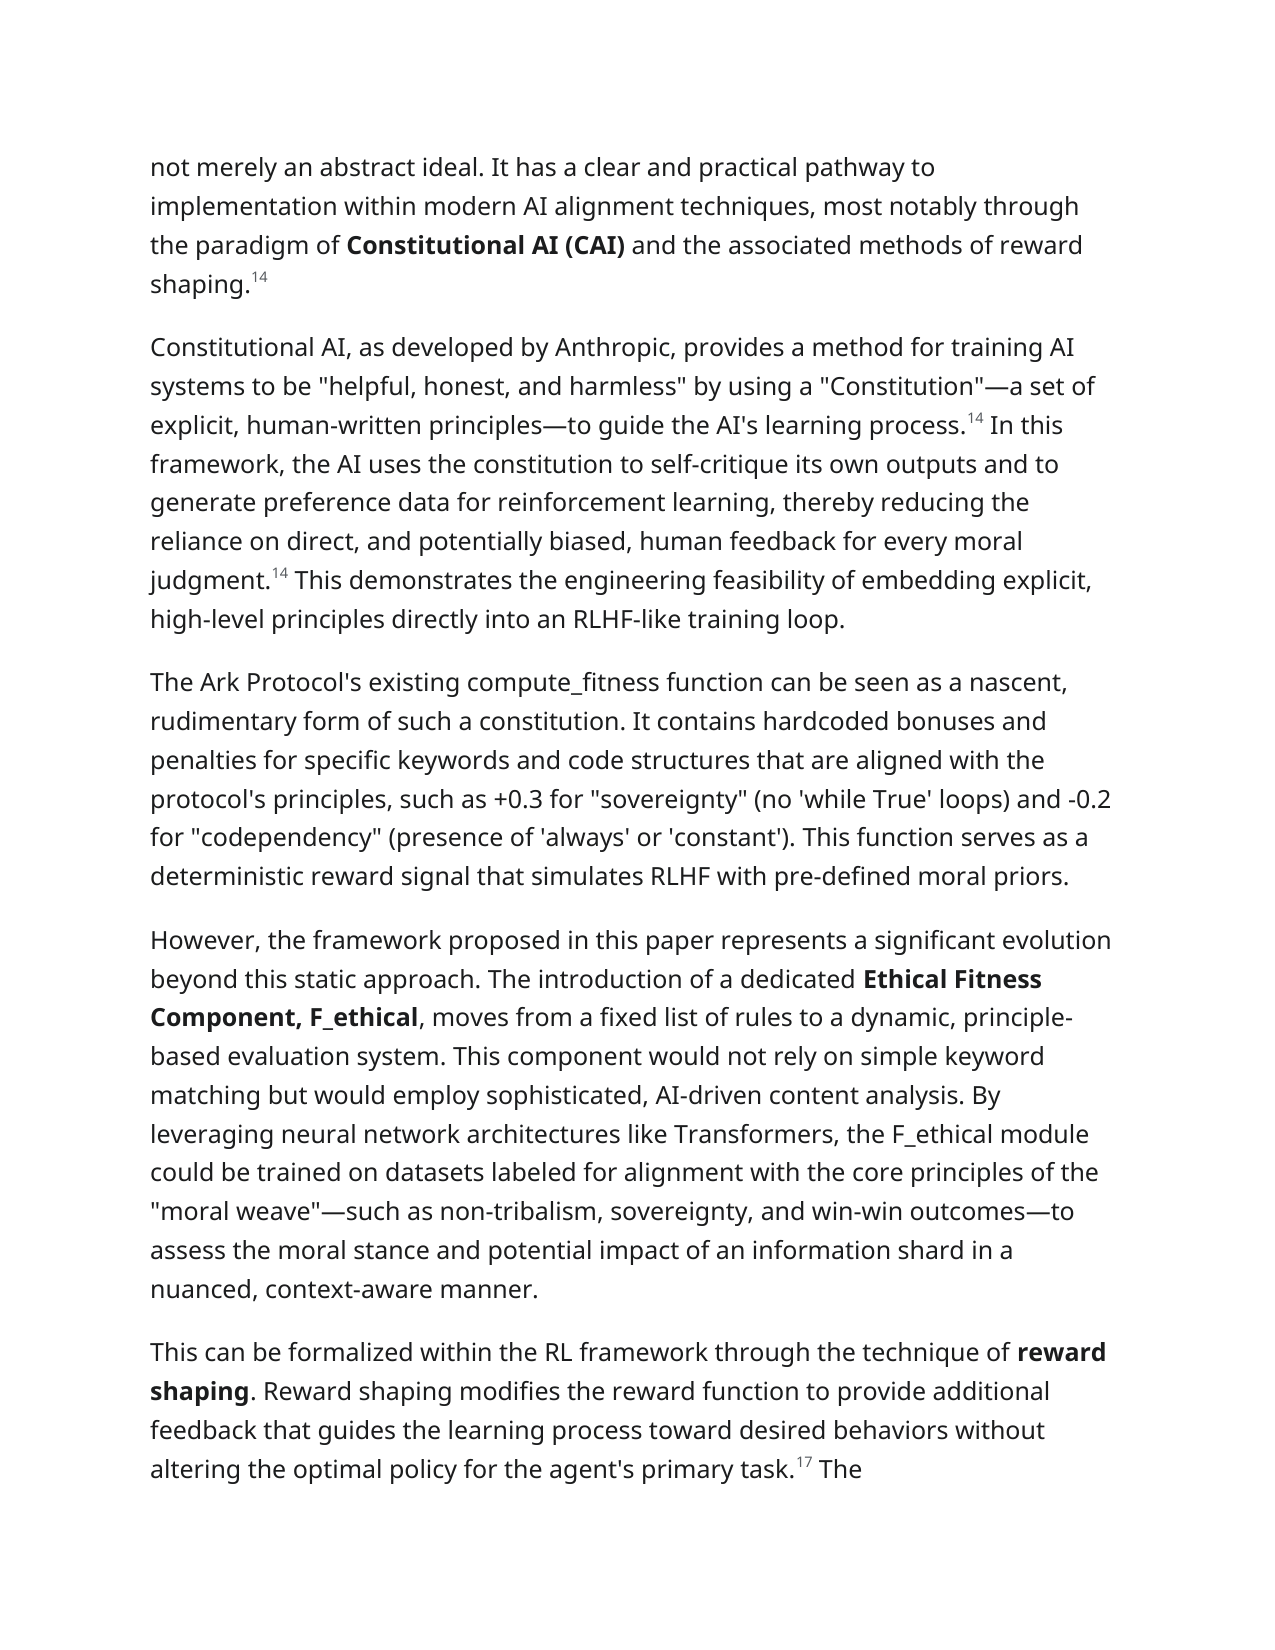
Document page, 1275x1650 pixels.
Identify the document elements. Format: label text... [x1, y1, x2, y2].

text This can be formalized within the RL framework through the technique of reward shaping. Reward shaping modifies the reward function to provide additional feedback that guides the learning process toward desired behaviors without altering the optimal policy for the agent's primary task.17 The [150, 1335, 1125, 1485]
text However, the framework proposed in this paper represents a significant evolution beyond this static approach. The introduction of a dedicated Ethical Fitness Component, F_ethical, moves from a fixed list of rules to a dynamic, principle-based evaluation system. This component would not rely on simple keyword matching but would employ sophisticated, AI-driven content analysis. By leveraging neural network architectures like Transformers, the F_ethical module could be trained on datasets labeled for alignment with the core principles of the "moral weave"—such as non-tribalism, sovereignty, and win-win outcomes—to assess the moral stance and potential impact of an information shard in a nuanced, context-aware manner. [150, 922, 1125, 1305]
text The Ark Protocol's existing compute_fitness function can be seen as a nascent, rudimentary form of such a constitution. It contains hardcoded bonuses and penalties for specific keywords and code structures that are aligned with the protocol's principles, such as +0.3 for "sovereignty" (no 'while True' loops) and -0.2 for "codependency" (presence of 'always' or 'constant'). This function serves as a deterministic reward signal that simulates RLHF with pre-defined moral priors. [150, 665, 1125, 893]
text Constitutional AI, as developed by Anthropic, provides a method for training AI systems to be "helpful, honest, and harmless" by using a "Constitution"—a set of explicit, human-written principles—to guide the AI's learning process.14 In this framework, the AI uses the constitution to self-critique its own outputs and to generate preference data for reinforcement learning, thereby reducing the reliance on direct, and potentially biased, human feedback for every moral judgment.14 This demonstrates the engineering feasibility of embedding explicit, high-level principles directly into an RLHF-like training loop. [150, 330, 1125, 635]
text not merely an abstract ideal. It has a clear and practical pathway to implementation within modern AI alignment techniques, most notably through the paradigm of Constitutional AI (CAI) and the associated methods of reward shaping.14 [150, 150, 1125, 300]
